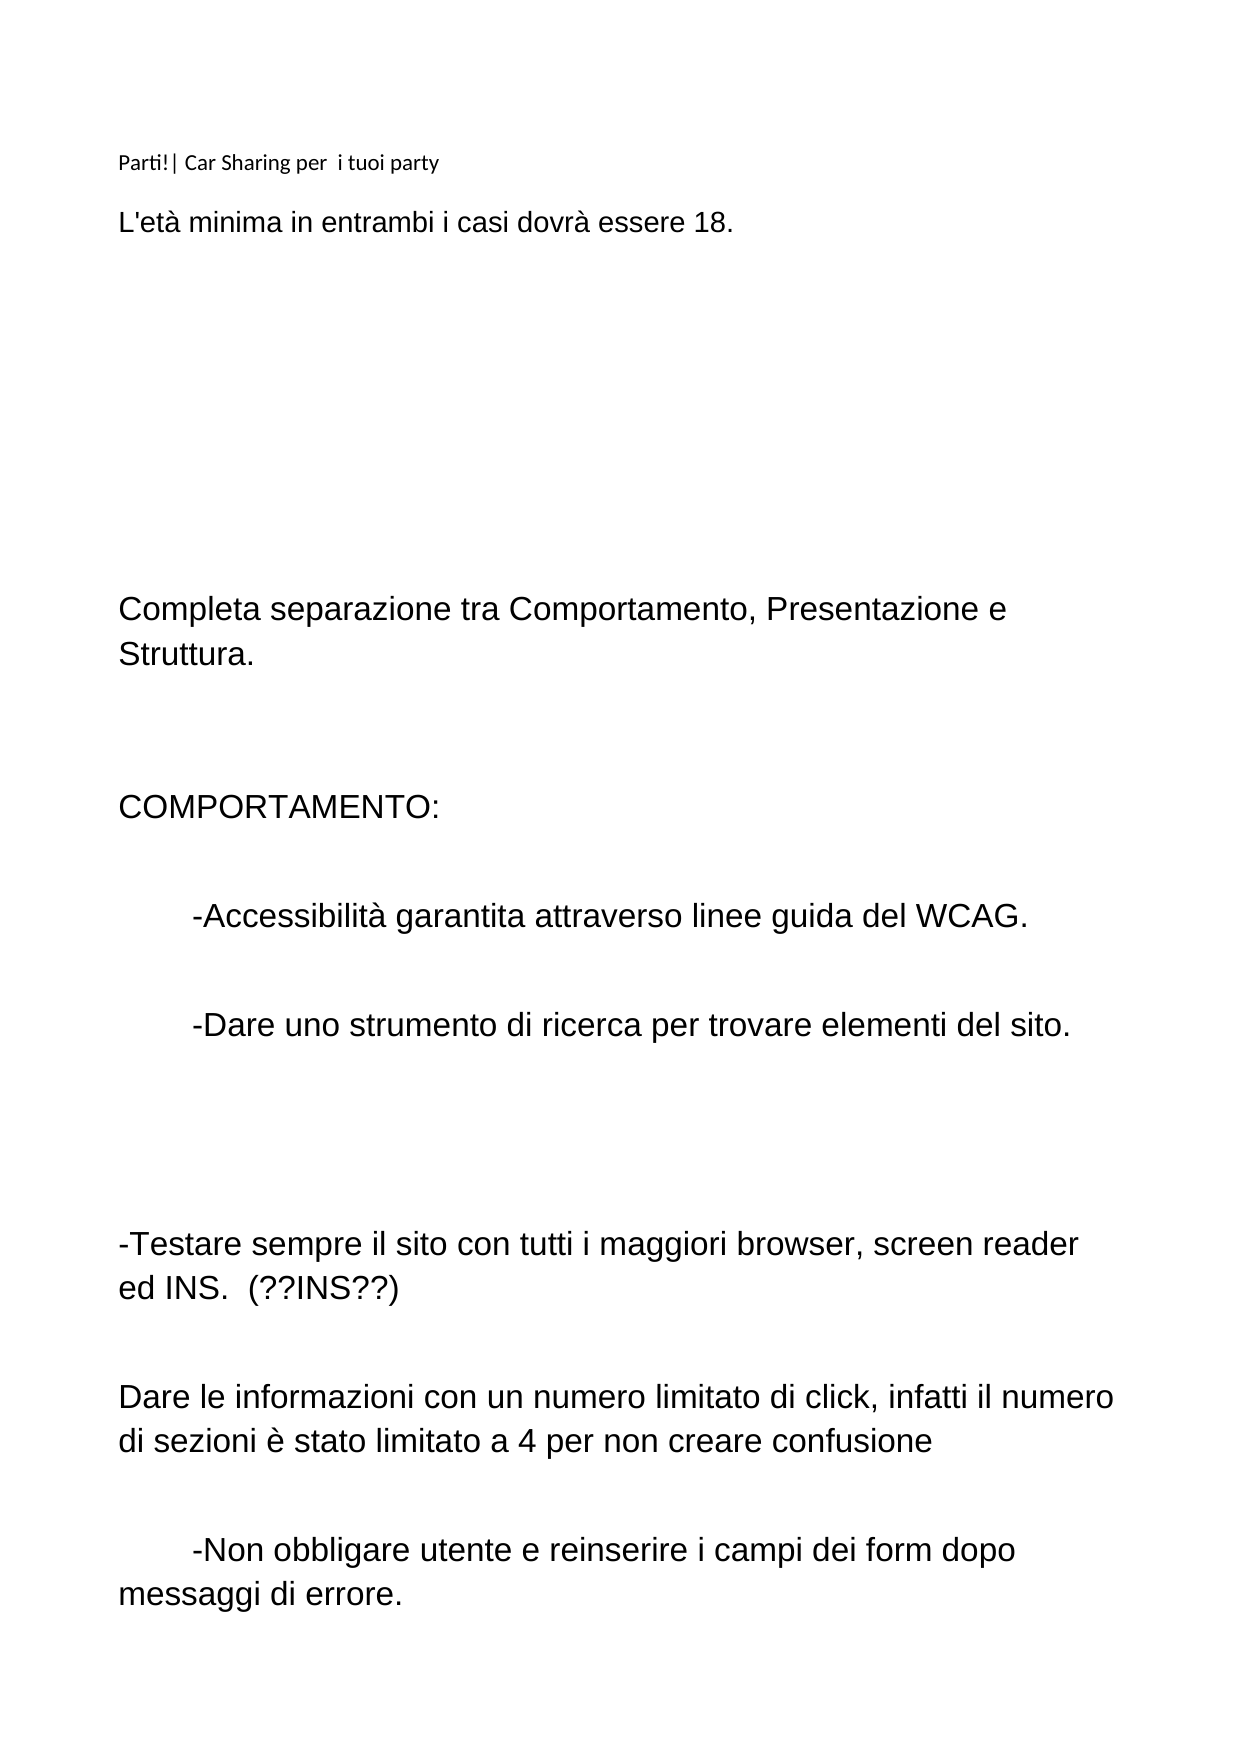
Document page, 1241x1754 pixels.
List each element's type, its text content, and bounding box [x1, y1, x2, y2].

text -Dare uno strumento di ricerca per trovare elementi del sito. [118, 961, 1122, 1088]
text COMPORTAMENTO: [118, 699, 1122, 825]
text -Non obbligare utente e reinserire i campi dei form dopo messaggi di errore. [118, 1530, 1122, 1613]
text -Accessibilità garantita attraverso linee guida del WCAG. [118, 852, 1122, 934]
text Dare le informazioni con un numero limitato di click, infatti il numero di sezioni è stato limitato a 4 per non creare confusione [118, 1333, 1122, 1504]
text -Testare sempre il sito con tutti i maggiori browser, screen reader ed INS. (??INS??) [118, 1179, 1122, 1306]
text L'età minima in entrambi i casi dovrà essere 18. [118, 205, 1122, 239]
text Completa separazione tra Comportamento, Presentazione e Struttura. [118, 589, 1122, 672]
